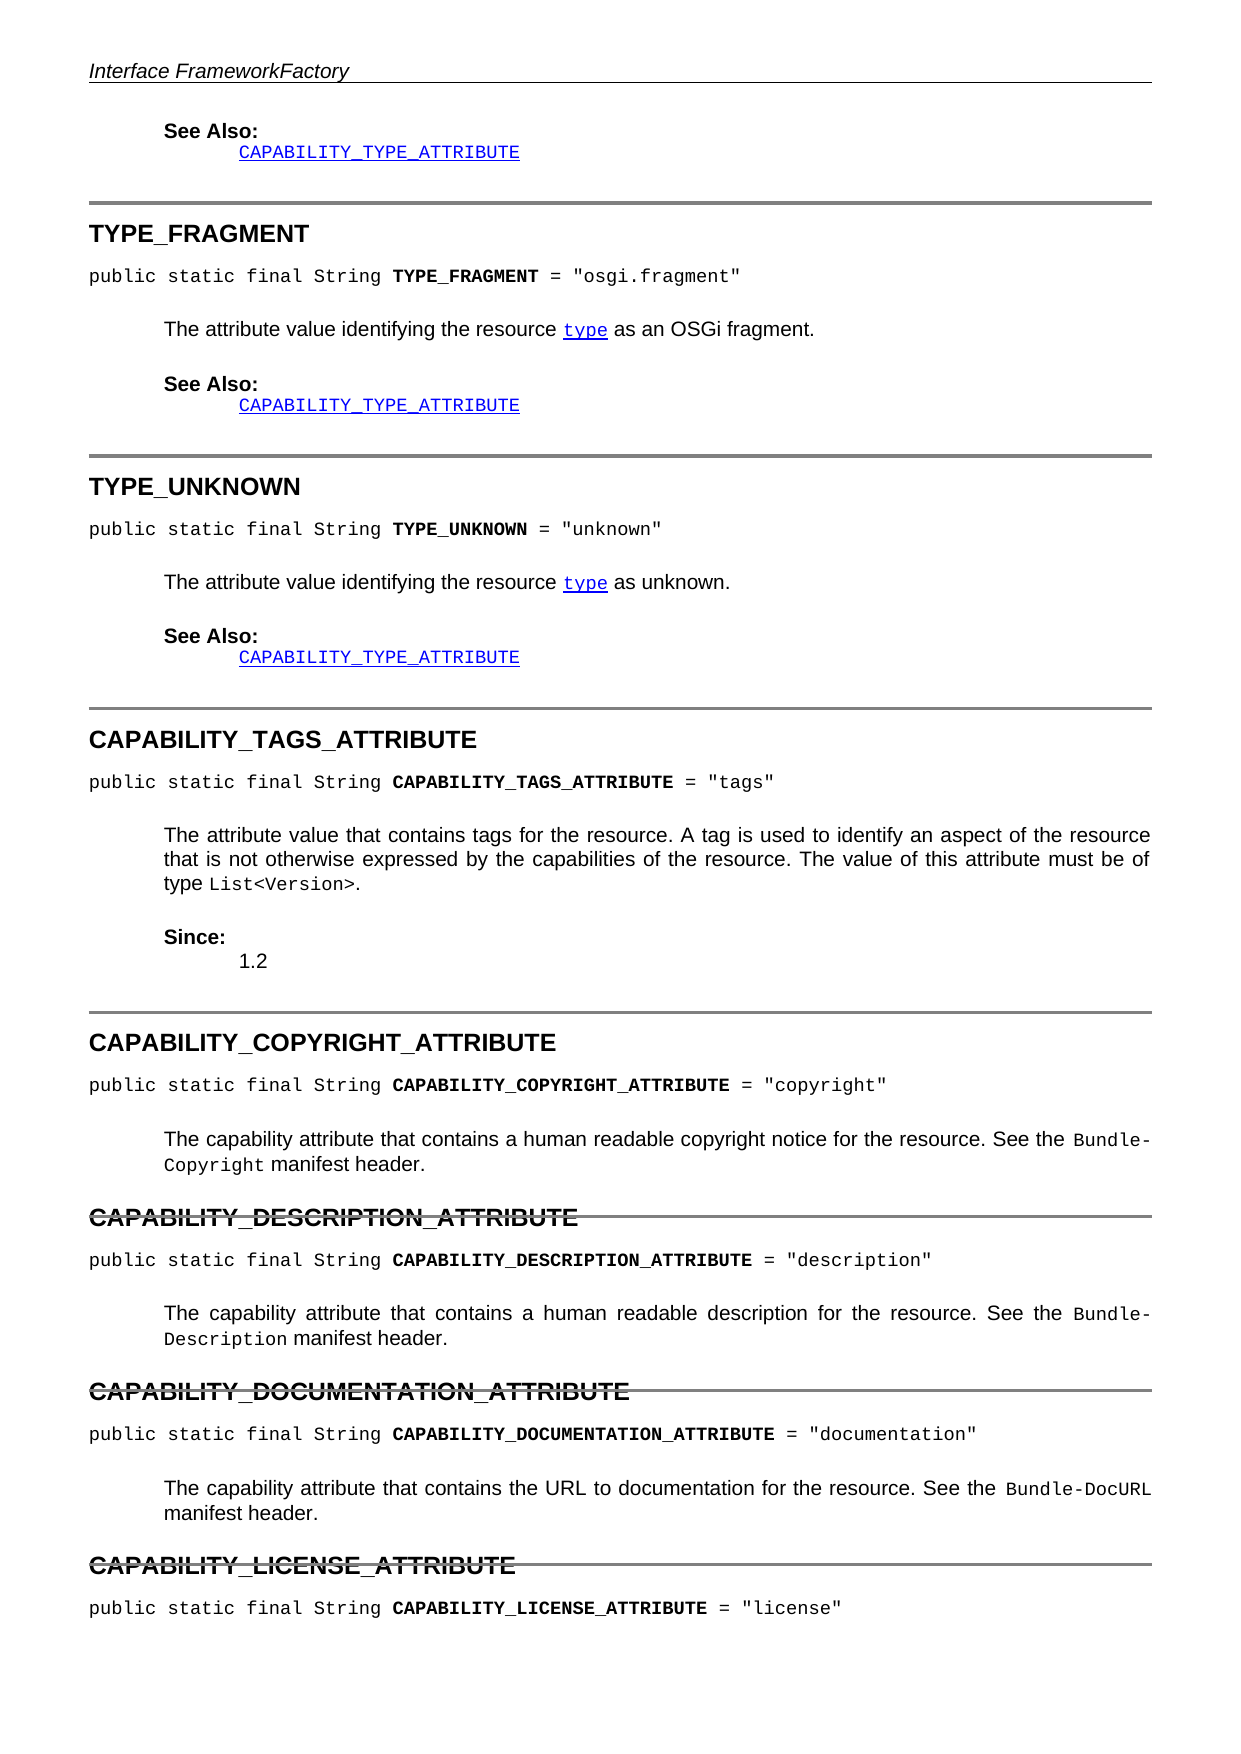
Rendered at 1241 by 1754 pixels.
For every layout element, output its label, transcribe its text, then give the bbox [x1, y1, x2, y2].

text The capability attribute that contains a human readable copyright notice for the resource. See the Bundle-Copyright manifest header. [163, 1126, 1152, 1177]
text The attribute value identifying the resource type as an OSGi fragment. [163, 317, 1152, 342]
text See Also: [163, 624, 1152, 648]
text public static final String TYPE_FRAGMENT = "osgi.fragment" [88, 267, 1152, 288]
text See Also: [163, 371, 1152, 395]
text The attribute value that contains tags for the resource. A tag is used to identify an aspect of the resource that is not otherwise expressed by the capabilities of the resource. The value of this attribute must be of type List<Version>. [163, 823, 1152, 896]
text public static final String TYPE_UNKNOWN = "unknown" [88, 519, 1152, 541]
text Since: [163, 925, 1152, 949]
text public static final String CAPABILITY_TAGS_ATTRIBUTE = "tags" [88, 772, 1152, 794]
text public static final String CAPABILITY_DOCUMENTATION_ATTRIBUTE = "documentation" [88, 1425, 1152, 1446]
text See Also: [163, 118, 1152, 142]
text The attribute value identifying the resource type as unknown. [163, 570, 1152, 595]
text 1.2 [238, 949, 1152, 973]
subtitle CAPABILITY_COPYRIGHT_ATTRIBUTE [88, 1048, 1152, 1052]
text The capability attribute that contains the URL to documentation for the resource. See the Bundle-DocURL manifest header. [163, 1476, 1152, 1525]
text The capability attribute that contains a human readable description for the resource. See the Bundle-Description manifest header. [163, 1301, 1152, 1351]
text CAPABILITY_TYPE_ATTRIBUTE [238, 142, 1152, 164]
text CAPABILITY_TYPE_ATTRIBUTE [238, 395, 1152, 417]
text public static final String CAPABILITY_COPYRIGHT_ATTRIBUTE = "copyright" [88, 1076, 1152, 1097]
text CAPABILITY_TYPE_ATTRIBUTE [238, 648, 1152, 669]
text public static final String CAPABILITY_DESCRIPTION_ATTRIBUTE = "description" [88, 1251, 1152, 1272]
text public static final String CAPABILITY_LICENSE_ATTRIBUTE = "license" [88, 1598, 1152, 1620]
